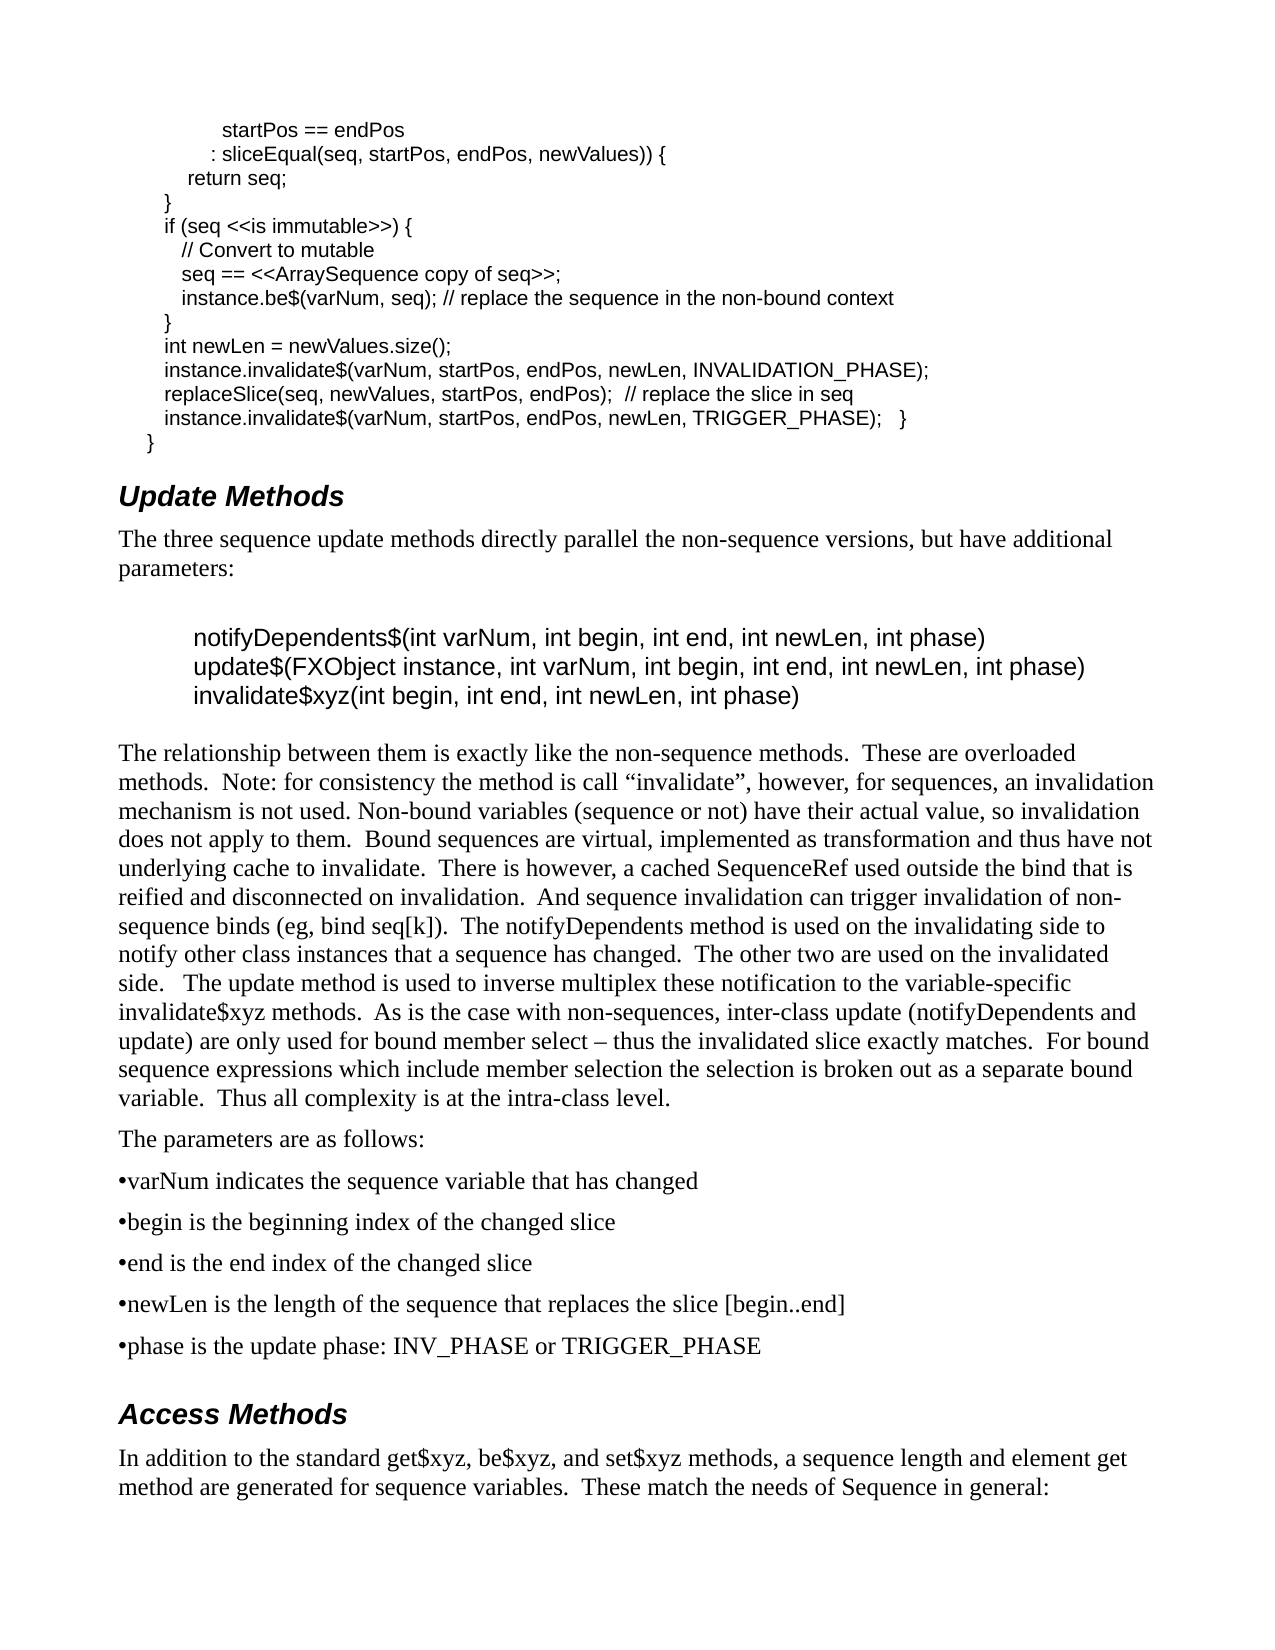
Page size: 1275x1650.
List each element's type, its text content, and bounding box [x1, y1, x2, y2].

text : sliceEqual(seq, startPos, endPos, newValues)) { [118, 142, 1157, 166]
text return seq; [118, 166, 1157, 190]
text } [118, 429, 1157, 453]
text int newLen = newValues.size(); instance.invalidate$(varNum, startPos, endPos, newLen, INVALIDATION_PHASE); replaceSlice(seq, newValues, startPos, endPos); // replace the slice in seq instance.invalidate$(varNum, startPos, endPos, newLen, TRIGGER_PHASE); } [118, 334, 1157, 429]
list newLen is the length of the sequence that replaces the slice [begin..end] [118, 1289, 1157, 1318]
subtitle Update Methods [118, 478, 1157, 512]
text update$(FXObject instance, int varNum, int begin, int end, int newLen, int phase) [193, 652, 1157, 681]
subtitle Access Methods [118, 1397, 1157, 1431]
text The relationship between them is exactly like the non-sequence methods. These are overloaded methods. Note: for consistency the method is call “invalidate”, however, for sequences, an invalidation mechanism is not used. Non-bound variables (sequence or not) have their actual value, so invalidation does not apply to them. Bound sequences are virtual, implemented as transformation and thus have not underlying cache to invalidate. There is however, a cached SequenceRef used outside the bind that is reified and disconnected on invalidation. And sequence invalidation can trigger invalidation of non-sequence binds (eg, bind seq[k]). The notifyDependents method is used on the invalidating side to notify other class instances that a sequence has changed. The other two are used on the invalidated side. The update method is used to inverse multiplex these notification to the variable-specific invalidate$xyz methods. As is the case with non-sequences, inter-class update (notifyDependents and update) are only used for bound member select – thus the invalidated slice exactly matches. For bound sequence expressions which include member selection the selection is broken out as a separate bound variable. Thus all complexity is at the intra-class level. [118, 738, 1157, 1112]
text startPos == endPos [118, 118, 1157, 142]
text } [118, 190, 1157, 214]
text invalidate$xyz(int begin, int end, int newLen, int phase) [193, 681, 1157, 709]
text The parameters are as follows: [118, 1124, 1157, 1153]
text In addition to the standard get$xyz, be$xyz, and set$xyz methods, a sequence length and element get method are generated for sequence variables. These match the needs of Sequence in general: [118, 1443, 1157, 1501]
text notifyDependents$(int varNum, int begin, int end, int newLen, int phase) [193, 623, 1157, 652]
list begin is the beginning index of the changed slice [118, 1207, 1157, 1236]
text The three sequence update methods directly parallel the non-sequence versions, but have additional parameters: [118, 524, 1157, 582]
list varNum indicates the sequence variable that has changed [118, 1166, 1157, 1194]
text if (seq <<is immutable>>) { // Convert to mutable seq == <<ArraySequence copy of seq>>; instance.be$(varNum, seq); // replace the sequence in the non-bound context } [118, 214, 1157, 334]
list phase is the update phase: INV_PHASE or TRIGGER_PHASE [118, 1331, 1157, 1359]
list end is the end index of the changed slice [118, 1248, 1157, 1277]
